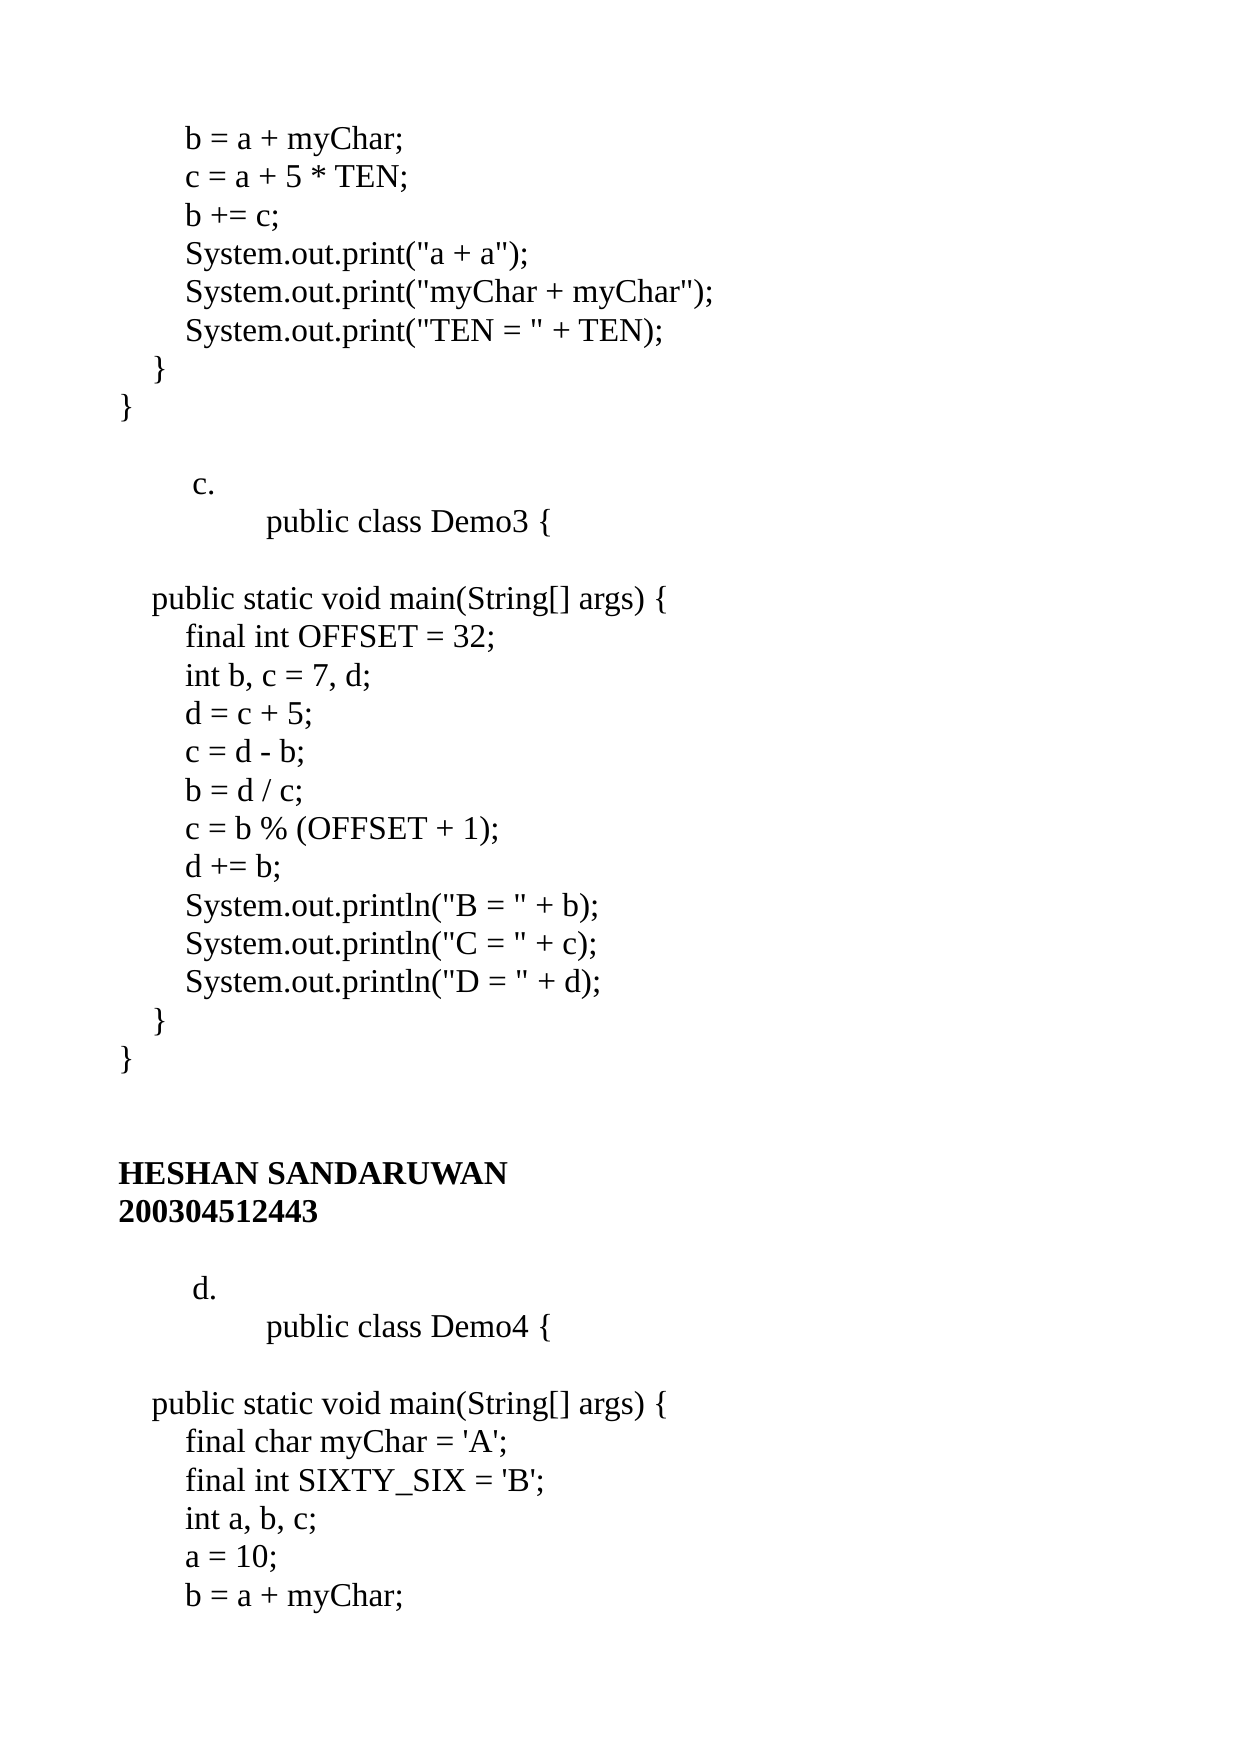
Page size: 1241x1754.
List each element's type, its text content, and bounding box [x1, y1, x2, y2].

text c. [118, 463, 1122, 501]
text System.out.println("D = " + d); [118, 961, 1122, 1000]
text b = a + myChar; [118, 118, 1122, 156]
text int a, b, c; [118, 1498, 1122, 1536]
text final int SIXTY_SIX = 'B'; [118, 1460, 1122, 1498]
text HESHAN SANDARUWAN [118, 1153, 1122, 1191]
text b = d / c; [118, 770, 1122, 808]
text final char myChar = 'A'; [118, 1421, 1122, 1460]
text d += b; [118, 846, 1122, 885]
text c = a + 5 * TEN; [118, 156, 1122, 195]
text } [118, 386, 1122, 425]
text b += c; [118, 195, 1122, 233]
text final int OFFSET = 32; [118, 616, 1122, 655]
text System.out.print("myChar + myChar"); [118, 271, 1122, 310]
text b = a + myChar; [118, 1575, 1122, 1613]
text int b, c = 7, d; [118, 655, 1122, 693]
text System.out.println("C = " + c); [118, 923, 1122, 961]
text System.out.println("B = " + b); [118, 885, 1122, 923]
text c = d - b; [118, 731, 1122, 770]
text } [118, 1038, 1122, 1076]
text d = c + 5; [118, 693, 1122, 731]
text System.out.print("a + a"); [118, 233, 1122, 271]
text public class Demo3 { [118, 501, 1122, 540]
text a = 10; [118, 1536, 1122, 1575]
text public static void main(String[] args) { [118, 1383, 1122, 1421]
text } [118, 1000, 1122, 1038]
text public class Demo4 { [118, 1306, 1122, 1345]
text c = b % (OFFSET + 1); [118, 808, 1122, 846]
text } [118, 348, 1122, 386]
text System.out.print("TEN = " + TEN); [118, 310, 1122, 348]
text d. [118, 1268, 1122, 1306]
text public static void main(String[] args) { [118, 578, 1122, 616]
text 200304512443 [118, 1191, 1122, 1230]
